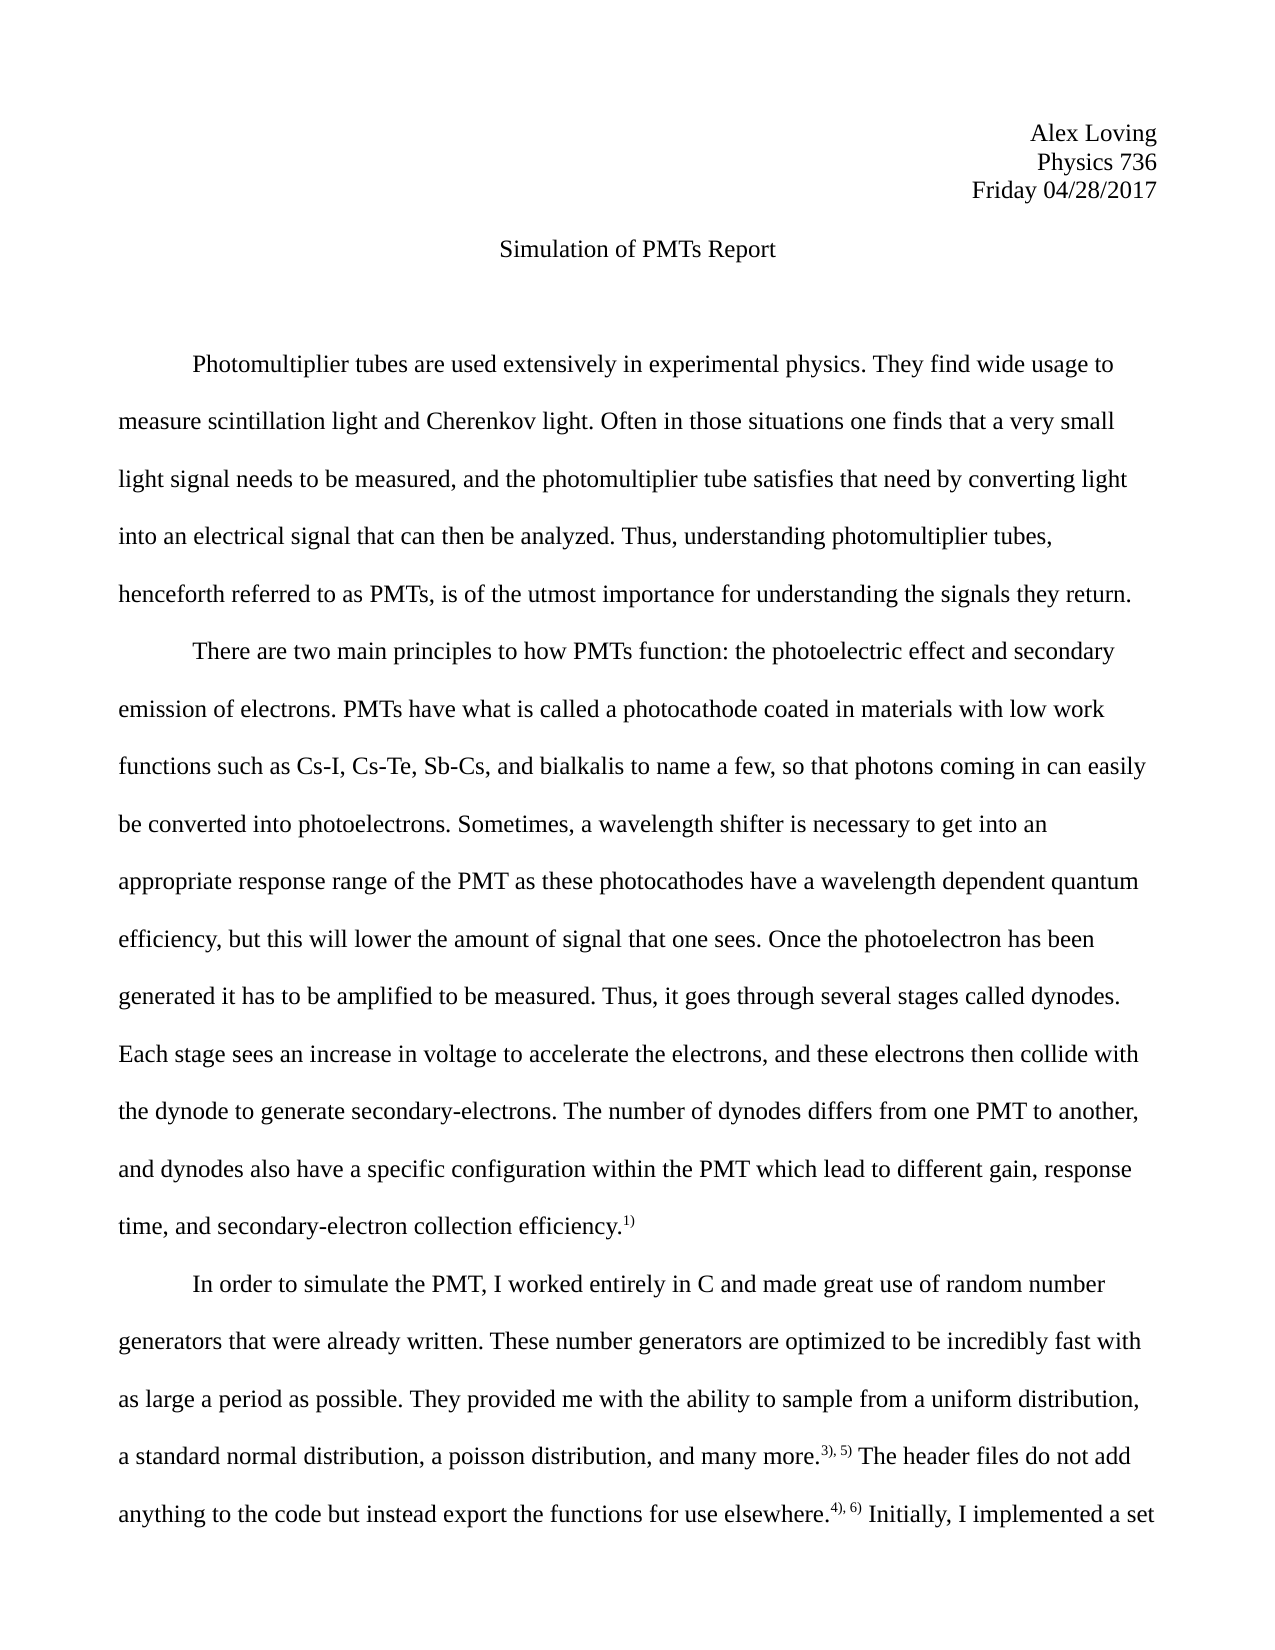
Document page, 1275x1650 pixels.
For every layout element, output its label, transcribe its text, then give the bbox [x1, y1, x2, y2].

text In order to simulate the PMT, I worked entirely in C and made great use of random number generators that were already written. These number generators are optimized to be incredibly fast with as large a period as possible. They provided me with the ability to sample from a uniform distribution, a standard normal distribution, a poisson distribution, and many more.3), 5) The header files do not add anything to the code but instead export the functions for use elsewhere.4), 6) Initially, I implemented a set [118, 1269, 1157, 1528]
text Photomultiplier tubes are used extensively in experimental physics. They find wide usage to measure scintillation light and Cherenkov light. Often in those situations one finds that a very small light signal needs to be measured, and the photomultiplier tube satisfies that need by converting light into an electrical signal that can then be analyzed. Thus, understanding photomultiplier tubes, henceforth referred to as PMTs, is of the utmost importance for understanding the signals they return. [118, 349, 1157, 608]
text There are two main principles to how PMTs function: the photoelectric effect and secondary emission of electrons. PMTs have what is called a photocathode coated in materials with low work functions such as Cs-I, Cs-Te, Sb-Cs, and bialkalis to name a few, so that photons coming in can easily be converted into photoelectrons. Sometimes, a wavelength shifter is necessary to get into an appropriate response range of the PMT as these photocathodes have a wavelength dependent quantum efficiency, but this will lower the amount of signal that one sees. Once the photoelectron has been generated it has to be amplified to be measured. Thus, it goes through several stages called dynodes. Each stage sees an increase in voltage to accelerate the electrons, and these electrons then collide with the dynode to generate secondary-electrons. The number of dynodes differs from one PMT to another, and dynodes also have a specific configuration within the PMT which lead to different gain, response time, and secondary-electron collection efficiency.1) [118, 636, 1157, 1240]
text Simulation of PMTs Report [118, 234, 1157, 263]
